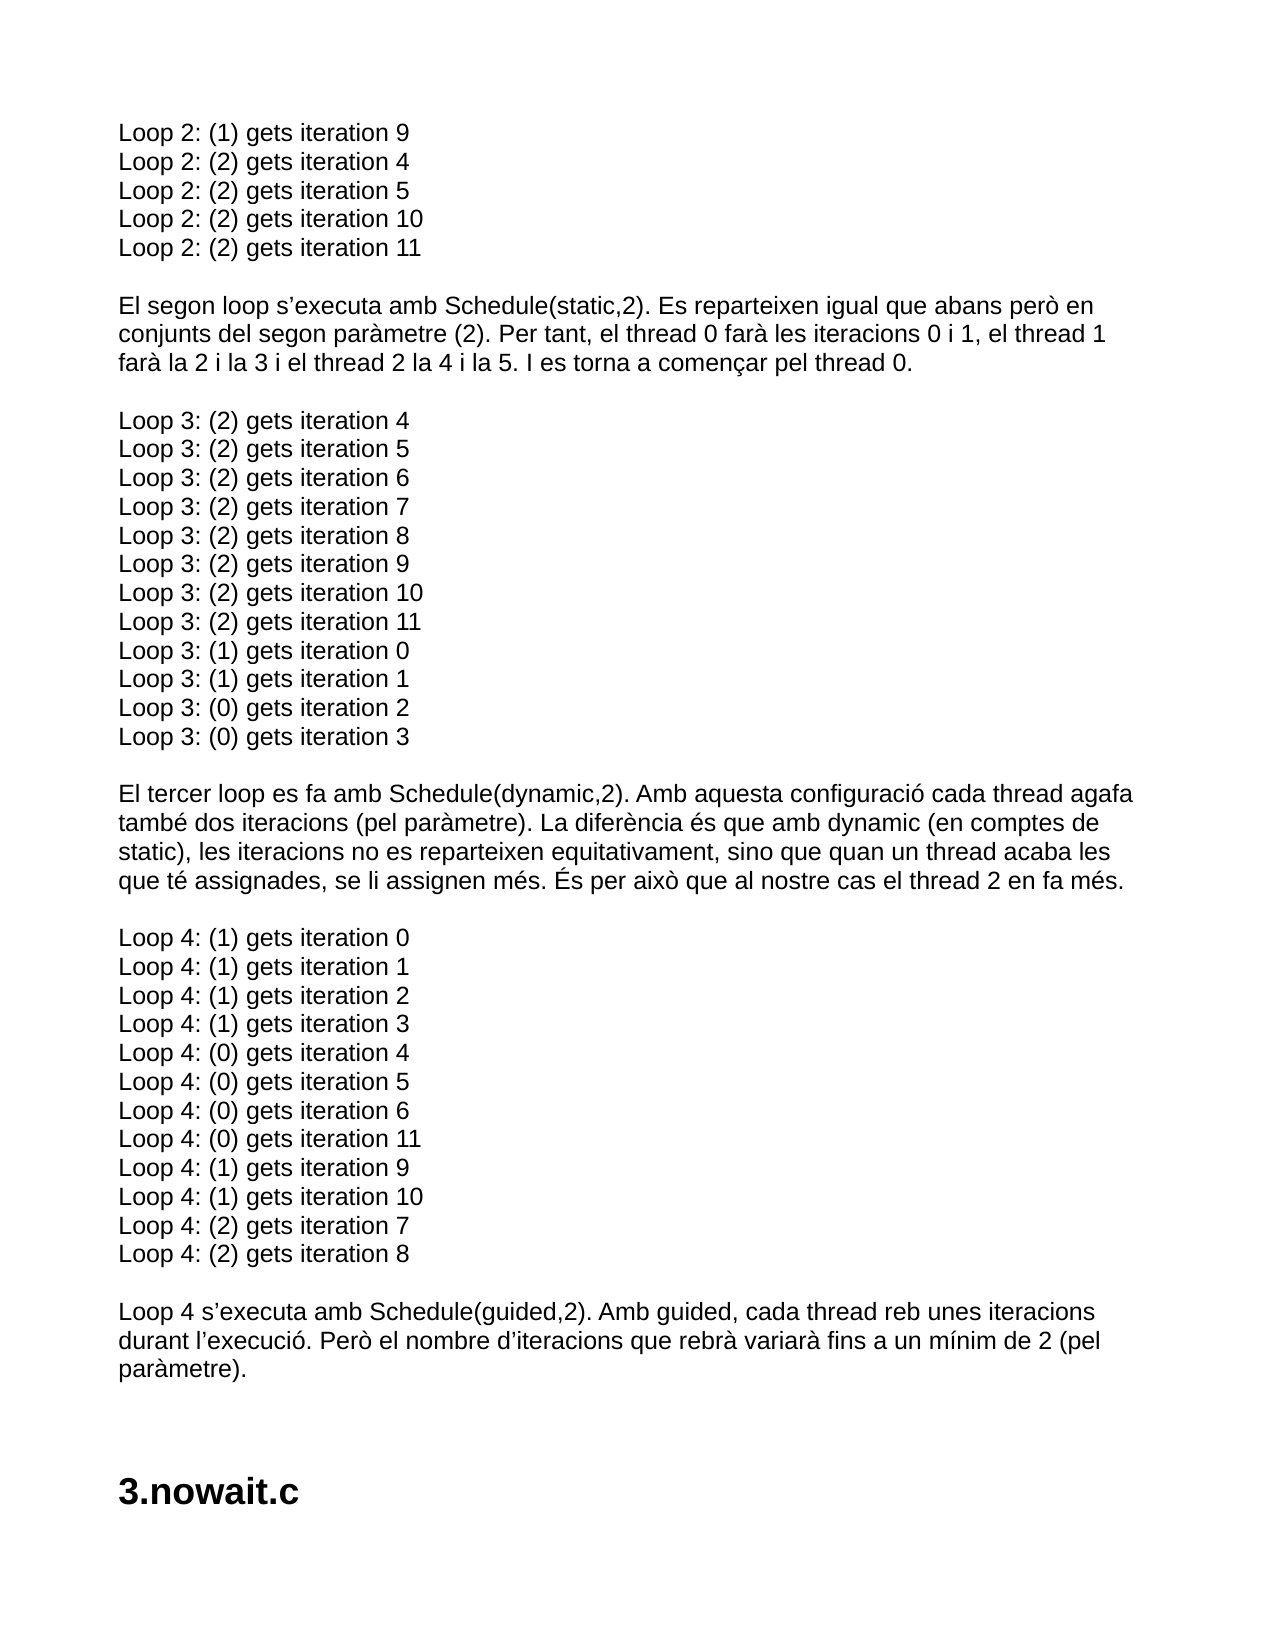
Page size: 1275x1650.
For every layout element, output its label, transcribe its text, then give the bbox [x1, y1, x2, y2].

text Loop 2: (1) gets iteration 9 Loop 2: (2) gets iteration 4 Loop 2: (2) gets iteration 5 Loop 2: (2) gets iteration 10 Loop 2: (2) gets iteration 11 [118, 118, 1157, 262]
text El segon loop s’executa amb Schedule(static,2). Es reparteixen igual que abans però en conjunts del segon paràmetre (2). Per tant, el thread 0 farà les iteracions 0 i 1, el thread 1 farà la 2 i la 3 i el thread 2 la 4 i la 5. I es torna a començar pel thread 0. [118, 291, 1157, 377]
text Loop 4 s’executa amb Schedule(guided,2). Amb guided, cada thread reb unes iteracions durant l’execució. Però el nombre d’iteracions que rebrà variarà fins a un mínim de 2 (pel paràmetre). [118, 1297, 1157, 1383]
text Loop 4: (1) gets iteration 0 Loop 4: (1) gets iteration 1 Loop 4: (1) gets iteration 2 Loop 4: (1) gets iteration 3 Loop 4: (0) gets iteration 4 Loop 4: (0) gets iteration 5 Loop 4: (0) gets iteration 6 Loop 4: (0) gets iteration 11 Loop 4: (1) gets iteration 9 Loop 4: (1) gets iteration 10 Loop 4: (2) gets iteration 7 Loop 4: (2) gets iteration 8 [118, 894, 1157, 1268]
text Loop 3: (2) gets iteration 4 Loop 3: (2) gets iteration 5 Loop 3: (2) gets iteration 6 Loop 3: (2) gets iteration 7 Loop 3: (2) gets iteration 8 Loop 3: (2) gets iteration 9 Loop 3: (2) gets iteration 10 Loop 3: (2) gets iteration 11 Loop 3: (1) gets iteration 0 Loop 3: (1) gets iteration 1 Loop 3: (0) gets iteration 2 Loop 3: (0) gets iteration 3 [118, 377, 1157, 751]
text El tercer loop es fa amb Schedule(dynamic,2). Amb aquesta configuració cada thread agafa també dos iteracions (pel paràmetre). La diferència és que amb dynamic (en comptes de static), les iteracions no es reparteixen equitativament, sino que quan un thread acaba les que té assignades, se li assignen més. És per això que al nostre cas el thread 2 en fa més. [118, 779, 1157, 894]
text 3.nowait.c [118, 1469, 1157, 1512]
